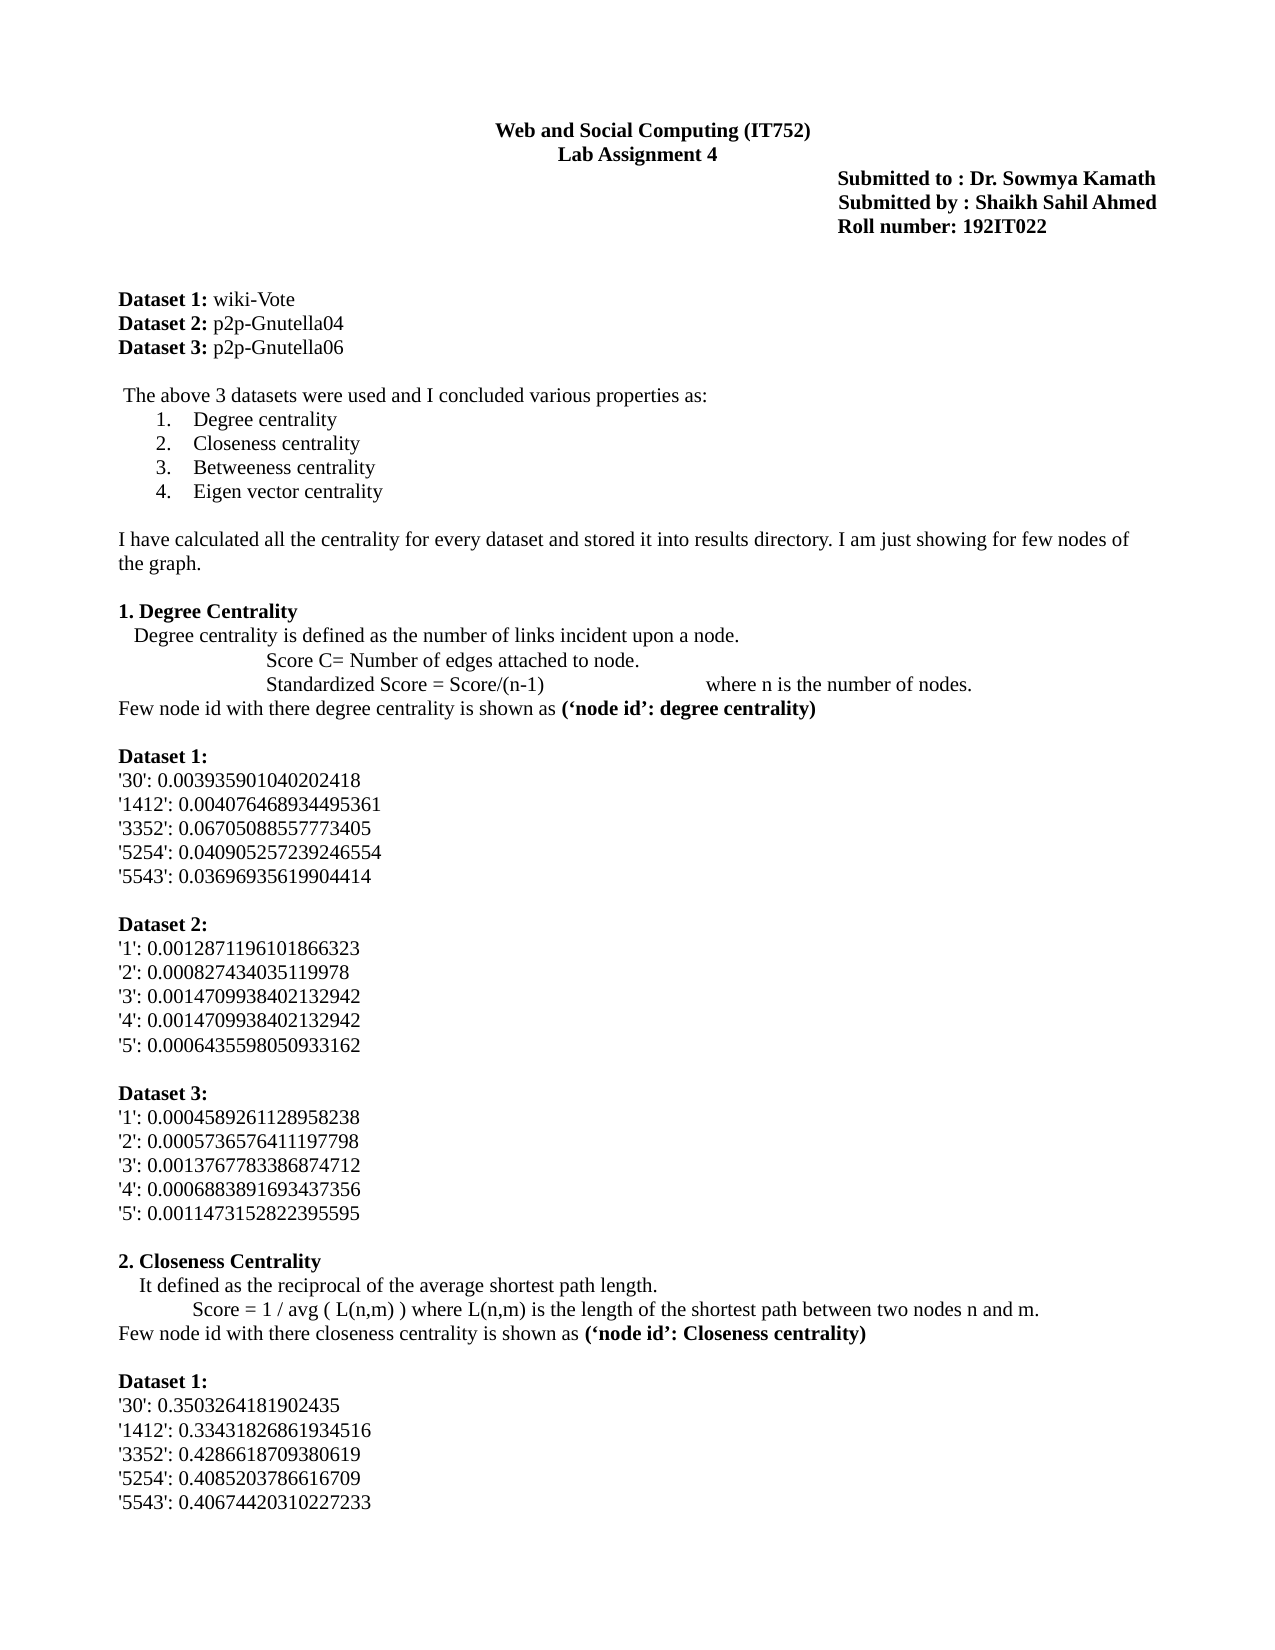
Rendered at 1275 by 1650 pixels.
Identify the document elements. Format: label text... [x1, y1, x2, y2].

text Score = 1 / avg ( L(n,m) ) where L(n,m) is the length of the shortest path between two nodes n and m. [118, 1297, 1157, 1321]
text '1412': 0.33431826861934516 [118, 1417, 1157, 1442]
text Dataset 2: [118, 912, 1157, 936]
text '5543': 0.40674420310227233 [118, 1490, 1157, 1514]
text '3352': 0.4286618709380619 [118, 1442, 1157, 1466]
text '3352': 0.06705088557773405 [118, 816, 1157, 840]
list Degree centrality [156, 407, 1157, 431]
text '30': 0.3503264181902435 [118, 1393, 1157, 1417]
text Web and Social Computing (IT752) [118, 118, 1157, 142]
text Dataset 2: p2p-Gnutella04 [118, 311, 1157, 335]
text Dataset 3: p2p-Gnutella06 [118, 335, 1157, 359]
text It defined as the reciprocal of the average shortest path length. [118, 1273, 1157, 1297]
text Dataset 1: wiki-Vote [118, 287, 1157, 311]
text '3': 0.0013767783386874712 [118, 1153, 1157, 1177]
text Lab Assignment 4 [118, 142, 1157, 166]
text Standardized Score = Score/(n-1) where n is the number of nodes. [118, 672, 1157, 696]
text '30': 0.003935901040202418 [118, 768, 1157, 792]
text '4': 0.0006883891693437356 [118, 1177, 1157, 1201]
list Eigen vector centrality [156, 479, 1157, 503]
text '2': 0.000827434035119978 [118, 960, 1157, 984]
text '1412': 0.004076468934495361 [118, 792, 1157, 816]
text Few node id with there closeness centrality is shown as (‘node id’: Closeness centrality) [118, 1321, 1157, 1345]
text '1': 0.0004589261128958238 [118, 1105, 1157, 1129]
text '2': 0.0005736576411197798 [118, 1129, 1157, 1153]
text Dataset 1: [118, 744, 1157, 768]
text '5': 0.0011473152822395595 [118, 1201, 1157, 1225]
text '1': 0.0012871196101866323 [118, 936, 1157, 960]
text '3': 0.0014709938402132942 [118, 984, 1157, 1008]
text Score C= Number of edges attached to node. [118, 647, 1157, 672]
list Betweeness centrality [156, 455, 1157, 479]
text Dataset 3: [118, 1081, 1157, 1105]
text Roll number: 192IT022 [118, 214, 1157, 238]
text Submitted to : Dr. Sowmya Kamath [118, 166, 1157, 190]
text 2. Closeness Centrality [118, 1249, 1157, 1273]
text Submitted by : Shaikh Sahil Ahmed [118, 190, 1157, 214]
text 1. Degree Centrality [118, 599, 1157, 623]
text I have calculated all the centrality for every dataset and stored it into results directory. I am just showing for few nodes of the graph. [118, 527, 1157, 575]
text '5543': 0.03696935619904414 [118, 864, 1157, 888]
text Degree centrality is defined as the number of links incident upon a node. [118, 623, 1157, 647]
text Few node id with there degree centrality is shown as (‘node id’: degree centrality) [118, 696, 1157, 720]
text The above 3 datasets were used and I concluded various properties as: [118, 383, 1157, 407]
text '4': 0.0014709938402132942 [118, 1008, 1157, 1032]
text '5254': 0.4085203786616709 [118, 1466, 1157, 1490]
list Closeness centrality [156, 431, 1157, 455]
text Dataset 1: [118, 1369, 1157, 1393]
text '5254': 0.040905257239246554 [118, 840, 1157, 864]
text '5': 0.0006435598050933162 [118, 1032, 1157, 1057]
